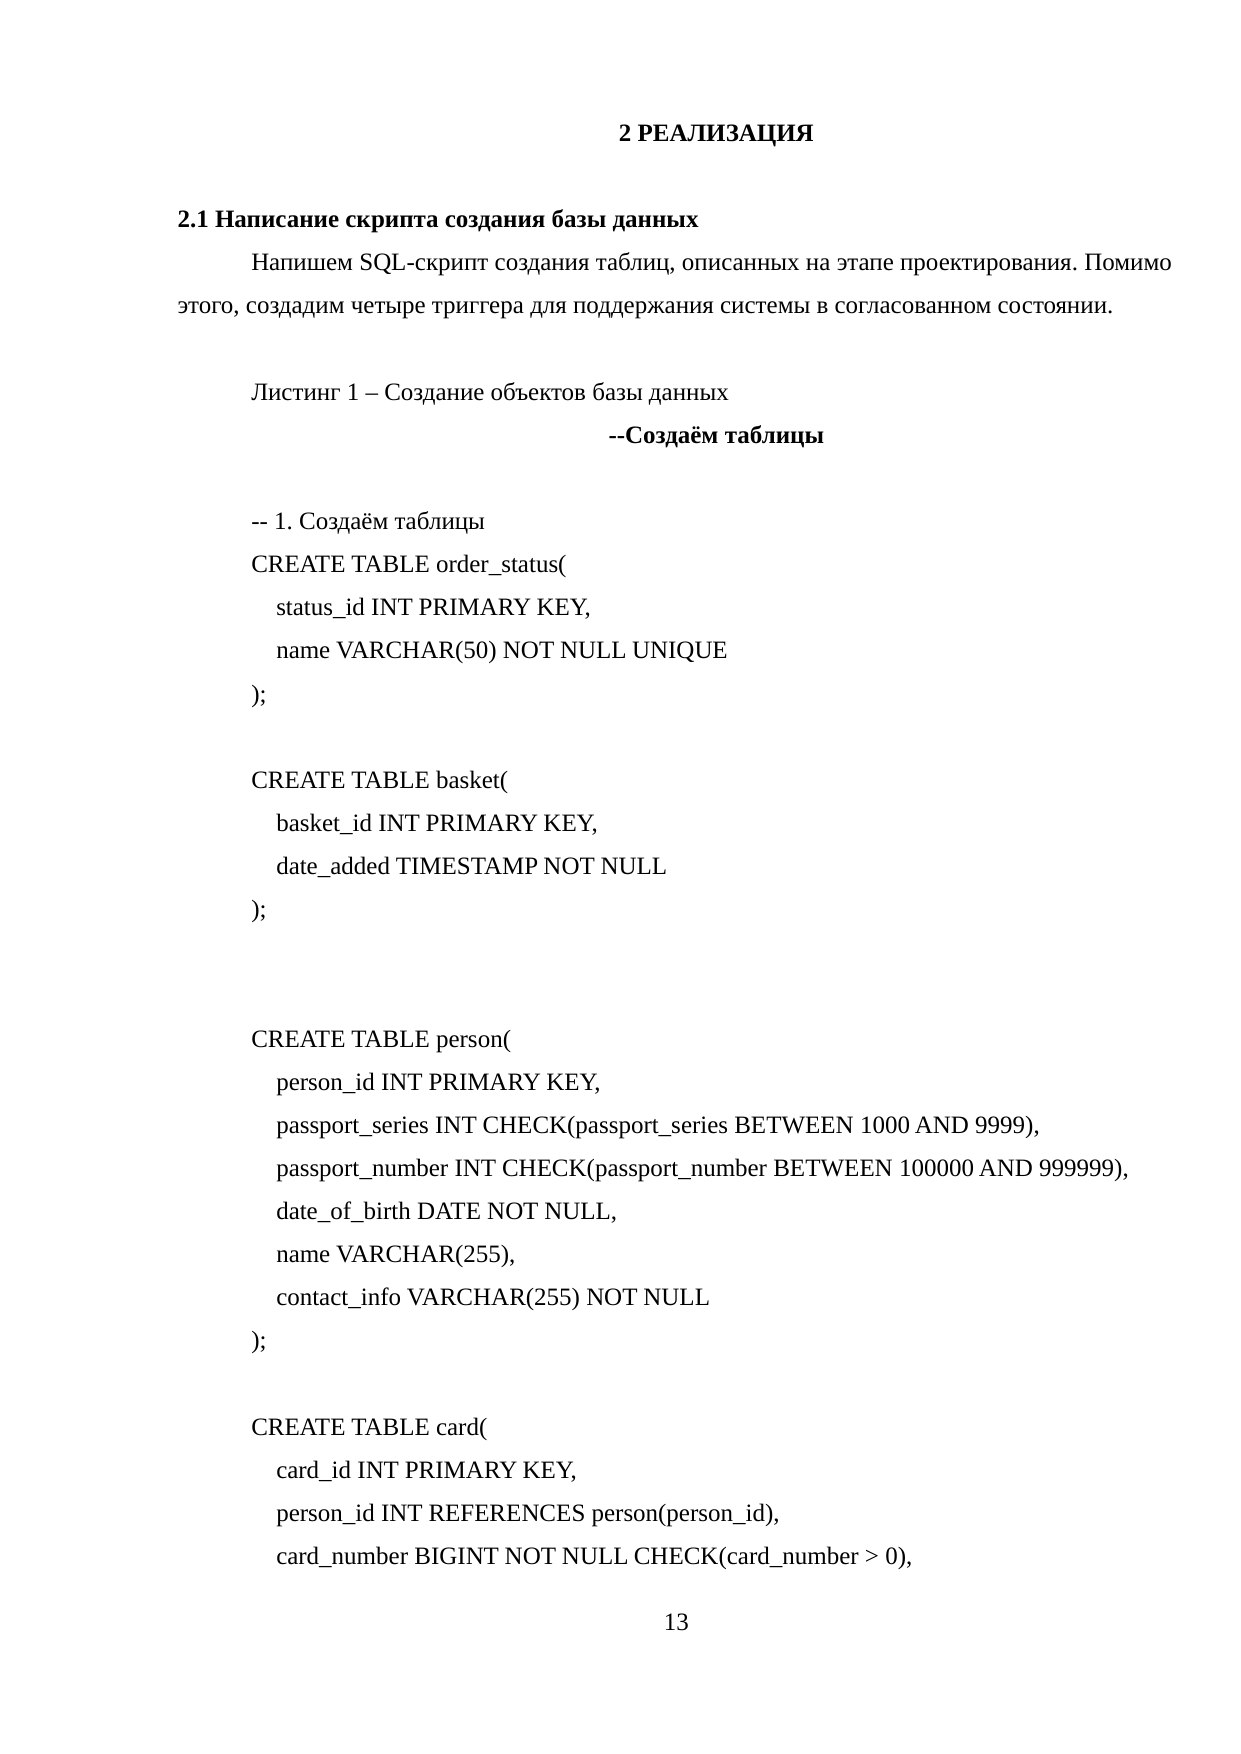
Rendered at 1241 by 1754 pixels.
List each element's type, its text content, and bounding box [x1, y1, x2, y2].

text 2 РЕАЛИЗАЦИЯ [177, 118, 1181, 147]
text CREATE TABLE person( [177, 1024, 1181, 1052]
text ); [177, 679, 1181, 707]
text status_id INT PRIMARY KEY, [177, 592, 1181, 621]
text basket_id INT PRIMARY KEY, [177, 808, 1181, 837]
text ); [177, 894, 1181, 923]
text Напишем SQL-скрипт создания таблиц, описанных на этапе проектирования. Помимо этого, создадим четыре триггера для поддержания системы в согласованном состоянии. [177, 247, 1181, 319]
text name VARCHAR(50) NOT NULL UNIQUE [177, 636, 1181, 664]
text name VARCHAR(255), [177, 1239, 1181, 1268]
text card_number BIGINT NOT NULL CHECK(card_number > 0), [177, 1541, 1181, 1570]
text ); [177, 1326, 1181, 1354]
text Листинг 1 – Создание объектов базы данных [177, 377, 1181, 406]
text passport_number INT CHECK(passport_number BETWEEN 100000 AND 999999), [177, 1153, 1181, 1182]
text date_added TIMESTAMP NOT NULL [177, 851, 1181, 880]
text card_id INT PRIMARY KEY, [177, 1455, 1181, 1484]
text date_of_birth DATE NOT NULL, [177, 1196, 1181, 1225]
text CREATE TABLE card( [177, 1412, 1181, 1441]
text -- 1. Создаём таблицы [177, 506, 1181, 535]
text CREATE TABLE order_status( [177, 549, 1181, 578]
text person_id INT PRIMARY KEY, [177, 1067, 1181, 1096]
text 2.1 Написание скрипта создания базы данных [177, 204, 1181, 233]
text CREATE TABLE basket( [177, 765, 1181, 794]
text person_id INT REFERENCES person(person_id), [177, 1498, 1181, 1527]
text --Создаём таблицы [177, 420, 1181, 449]
text contact_info VARCHAR(255) NOT NULL [177, 1282, 1181, 1311]
text passport_series INT CHECK(passport_series BETWEEN 1000 AND 9999), [177, 1110, 1181, 1139]
